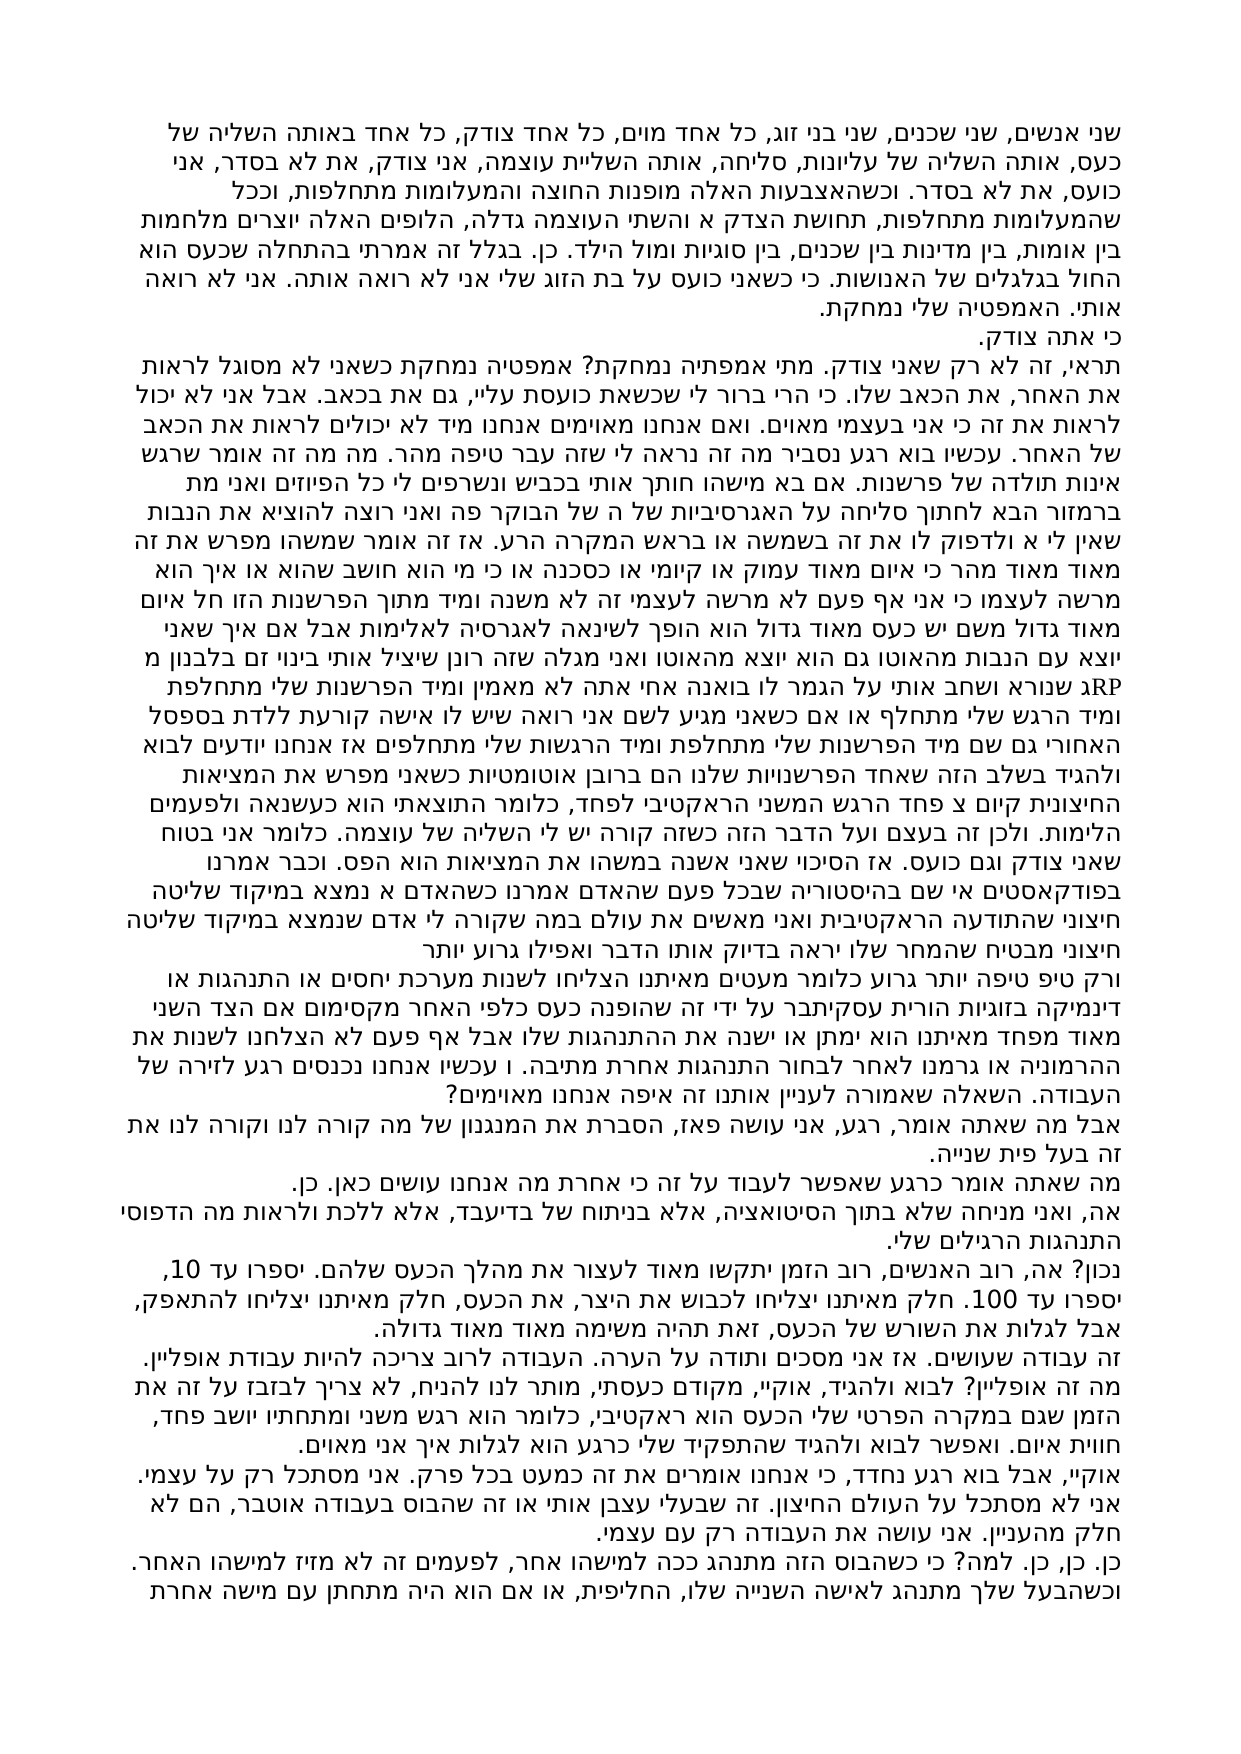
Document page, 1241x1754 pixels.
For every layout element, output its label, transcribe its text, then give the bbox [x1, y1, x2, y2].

text נכון? אה, רוב האנשים, רוב הזמן יתקשו מאוד לעצור את מהלך הכעס שלהם. יספרו עד 10, יספרו עד 100. חלק מאיתנו יצליחו לכבוש את היצר, את הכעס, חלק מאיתנו יצליחו להתאפק, אבל לגלות את השורש של הכעס, זאת תהיה משימה מאוד מאוד גדולה. [118, 1256, 1122, 1343]
text כי אתה צודק. [118, 322, 1122, 351]
text ורק טיפ טיפה יותר גרוע כלומר מעטים מאיתנו הצליחו לשנות מערכת יחסים או התנהגות או דינמיקה בזוגיות הורית עסקיתבר על ידי זה שהופנה כעס כלפי האחר מקסימום אם הצד השני מאוד מפחד מאיתנו הוא ימתן או ישנה את ההתנהגות שלו אבל אף פעם לא הצלחנו לשנות את ההרמוניה או גרמנו לאחר לבחור התנהגות אחרת מתיבה. ו עכשיו אנחנו נכנסים רגע לזירה של העבודה. השאלה שאמורה לעניין אותנו זה איפה אנחנו מאוימים? [118, 964, 1122, 1110]
text מה שאתה אומר כרגע שאפשר לעבוד על זה כי אחרת מה אנחנו עושים כאן. כן. [118, 1168, 1122, 1197]
text זה עבודה שעושים. אז אני מסכים ותודה על הערה. העבודה לרוב צריכה להיות עבודת אופליין. מה זה אופליין? לבוא ולהגיד, אוקיי, מקודם כעסתי, מותר לנו להניח, לא צריך לבזבז על זה את הזמן שגם במקרה הפרטי שלי הכעס הוא ראקטיבי, כלומר הוא רגש משני ומתחתיו יושב פחד, חווית איום. ואפשר לבוא ולהגיד שהתפקיד שלי כרגע הוא לגלות איך אני מאוים. [118, 1343, 1122, 1460]
text אוקיי, אבל בוא רגע נחדד, כי אנחנו אומרים את זה כמעט בכל פרק. אני מסתכל רק על עצמי. אני לא מסתכל על העולם החיצון. זה שבעלי עצבן אותי או זה שהבוס בעבודה אוטבר, הם לא חלק מהעניין. אני עושה את העבודה רק עם עצמי. [118, 1460, 1122, 1547]
text אה, ואני מניחה שלא בתוך הסיטואציה, אלא בניתוח של בדיעבד, אלא ללכת ולראות מה הדפוסי התנהגות הרגילים שלי. [118, 1197, 1122, 1256]
text תראי, זה לא רק שאני צודק. מתי אמפתיה נמחקת? אמפטיה נמחקת כשאני לא מסוגל לראות את האחר, את הכאב שלו. כי הרי ברור לי שכשאת כועסת עליי, גם את בכאב. אבל אני לא יכול לראות את זה כי אני בעצמי מאוים. ואם אנחנו מאוימים אנחנו מיד לא יכולים לראות את הכאב של האחר. עכשיו בוא רגע נסביר מה זה נראה לי שזה עבר טיפה מהר. מה מה זה אומר שרגש אינות תולדה של פרשנות. אם בא מישהו חותך אותי בכביש ונשרפים לי כל הפיוזים ואני מת ברמזור הבא לחתוך סליחה על האגרסיביות של ה של הבוקר פה ואני רוצה להוציא את הנבות שאין לי א ולדפוק לו את זה בשמשה או בראש המקרה הרע. אז זה אומר שמשהו מפרש את זה מאוד מאוד מהר כי איום מאוד עמוק או קיומי או כסכנה או כי מי הוא חושב שהוא או איך הוא מרשה לעצמו כי אני אף פעם לא מרשה לעצמי זה לא משנה ומיד מתוך הפרשנות הזו חל איום מאוד גדול משם יש כעס מאוד גדול הוא הופך לשינאה לאגרסיה לאלימות אבל אם איך שאני יוצא עם הנבות מהאוטו גם הוא יוצא מהאוטו ואני מגלה שזה רונן שיציל אותי בינוי זם בלבנון מRPג שנורא ושחב אותי על הגמר לו בואנה אחי אתה לא מאמין ומיד הפרשנות שלי מתחלפת ומיד הרגש שלי מתחלף או אם כשאני מגיע לשם אני רואה שיש לו אישה קורעת ללדת בספסל האחורי גם שם מיד הפרשנות שלי מתחלפת ומיד הרגשות שלי מתחלפים אז אנחנו יודעים לבוא ולהגיד בשלב הזה שאחד הפרשנויות שלנו הם ברובן אוטומטיות כשאני מפרש את המציאות החיצונית קיום צ פחד הרגש המשני הראקטיבי לפחד, כלומר התוצאתי הוא כעשנאה ולפעמים הלימות. ולכן זה בעצם ועל הדבר הזה כשזה קורה יש לי השליה של עוצמה. כלומר אני בטוח שאני צודק וגם כועס. אז הסיכוי שאני אשנה במשהו את המציאות הוא הפס. וכבר אמרנו בפודקאסטים אי שם בהיסטוריה שבכל פעם שהאדם אמרנו כשהאדם א נמצא במיקוד שליטה חיצוני שהתודעה הראקטיבית ואני מאשים את עולם במה שקורה לי אדם שנמצא במיקוד שליטה חיצוני מבטיח שהמחר שלו יראה בדיוק אותו הדבר ואפילו גרוע יותר [118, 351, 1122, 964]
text כן. כן, כן. למה? כי כשהבוס הזה מתנהג ככה למישהו אחר, לפעמים זה לא מזיז למישהו האחר. וכשהבעל שלך מתנהג לאישה השנייה שלו, החליפית, או אם הוא היה מתחתן עם מישה אחרת [118, 1547, 1122, 1606]
text אבל מה שאתה אומר, רגע, אני עושה פאז, הסברת את המנגנון של מה קורה לנו וקורה לנו את זה בעל פית שנייה. [118, 1110, 1122, 1168]
text שני אנשים, שני שכנים, שני בני זוג, כל אחד מוים, כל אחד צודק, כל אחד באותה השליה של כעס, אותה השליה של עליונות, סליחה, אותה השליית עוצמה, אני צודק, את לא בסדר, אני כועס, את לא בסדר. וכשהאצבעות האלה מופנות החוצה והמעלומות מתחלפות, וככל שהמעלומות מתחלפות, תחושת הצדק א והשתי העוצמה גדלה, הלופים האלה יוצרים מלחמות בין אומות, בין מדינות בין שכנים, בין סוגיות ומול הילד. כן. בגלל זה אמרתי בהתחלה שכעס הוא החול בגלגלים של האנושות. כי כשאני כועס על בת הזוג שלי אני לא רואה אותה. אני לא רואה אותי. האמפטיה שלי נמחקת. [118, 118, 1122, 322]
